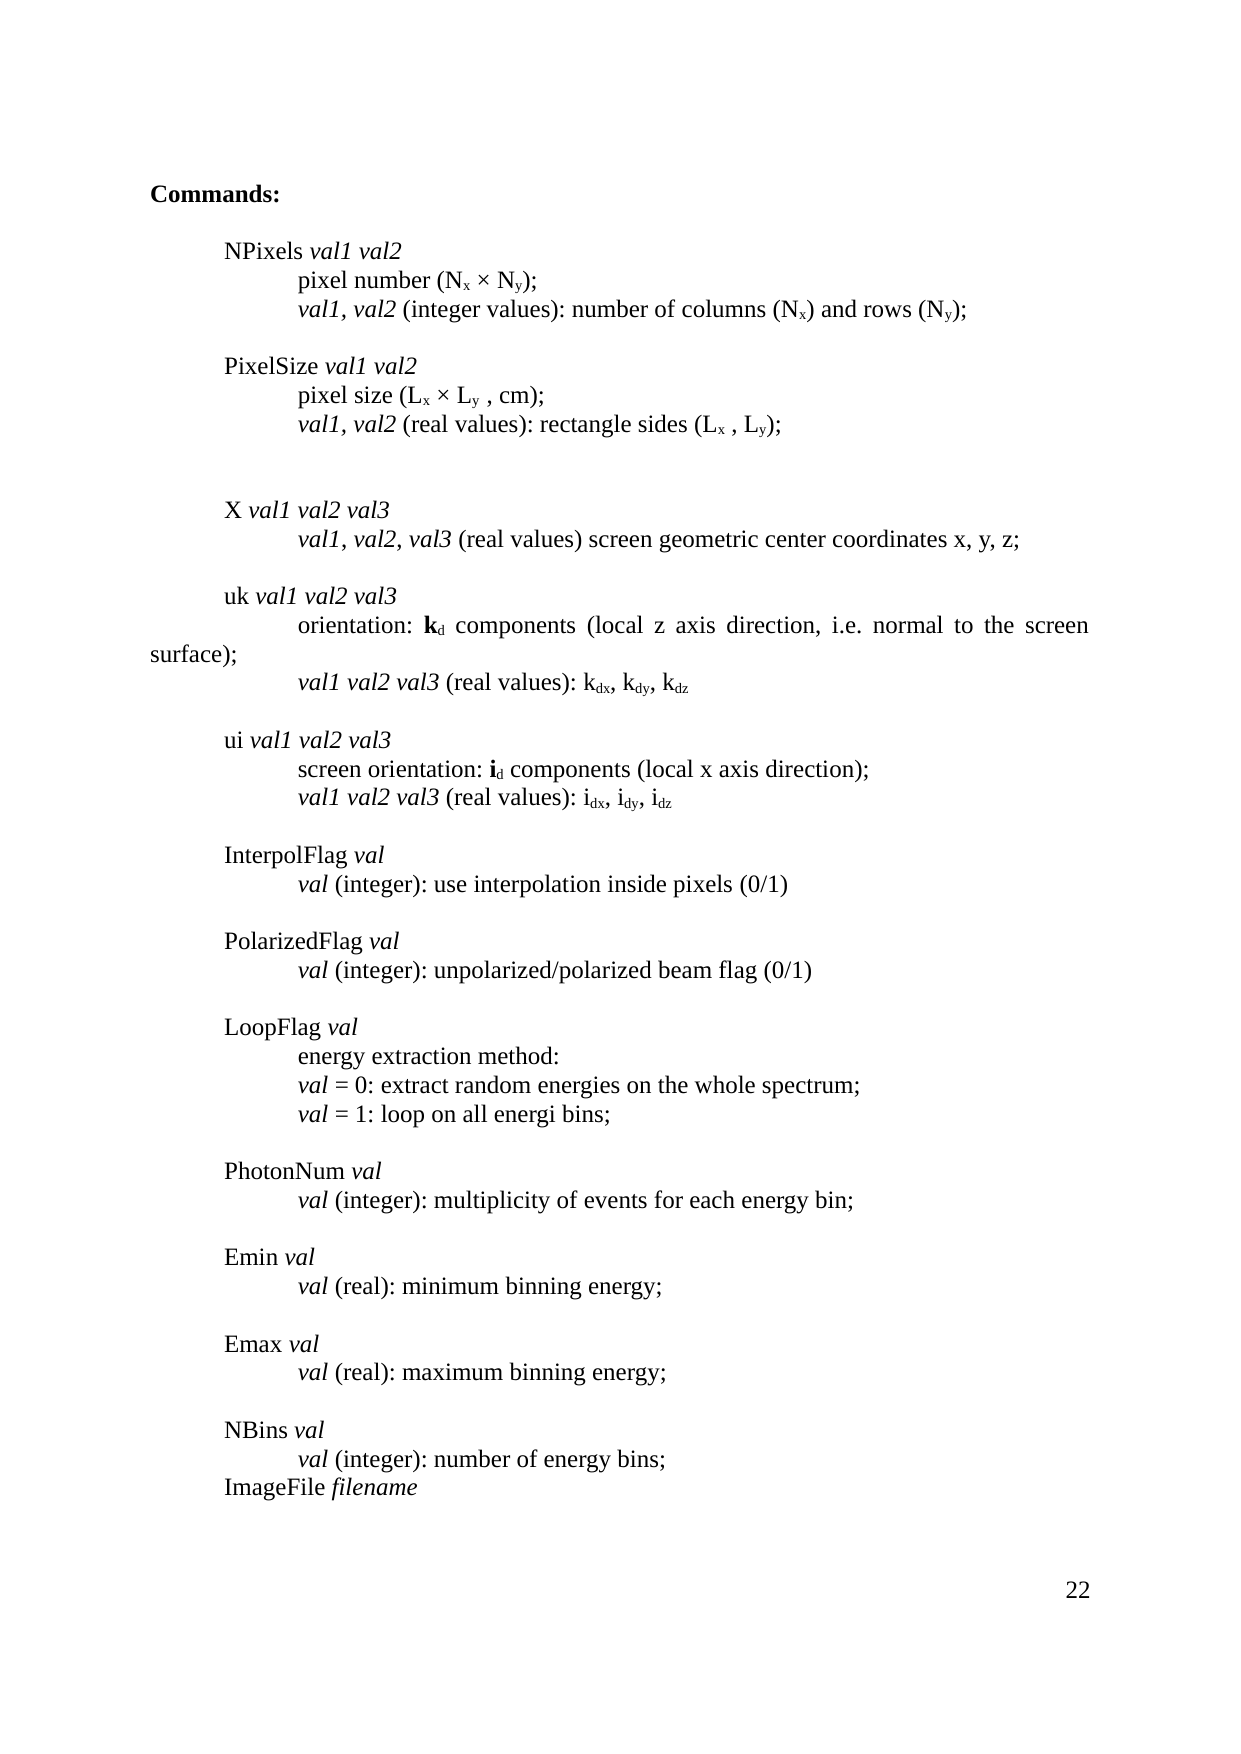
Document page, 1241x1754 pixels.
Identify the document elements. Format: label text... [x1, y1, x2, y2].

text val (real): maximum binning energy; [150, 1357, 1090, 1386]
text Emax val [150, 1329, 1090, 1357]
text val (integer): multiplicity of events for each energy bin; [150, 1185, 1090, 1214]
text val (integer): use interpolation inside pixels (0/1) [150, 869, 1090, 897]
text val1, val2 (integer values): number of columns (Nx) and rows (Ny); [150, 294, 1090, 322]
text val (real): minimum binning energy; [150, 1271, 1090, 1300]
text screen orientation: id components (local x axis direction); [150, 754, 1090, 782]
text uk val1 val2 val3 [150, 581, 1090, 610]
text pixel number (Nx × Ny); [150, 265, 1090, 294]
text NPixels val1 val2 [150, 236, 1090, 265]
text X val1 val2 val3 [150, 495, 1090, 524]
text NBins val [150, 1415, 1090, 1444]
text val (integer): number of energy bins; [150, 1444, 1090, 1472]
text val = 0: extract random energies on the whole spectrum; [150, 1070, 1090, 1099]
text LoopFlag val [150, 1012, 1090, 1041]
text val1 val2 val3 (real values): kdx, kdy, kdz [150, 667, 1090, 696]
text Emin val [150, 1242, 1090, 1271]
text pixel size (Lx × Ly , cm); [150, 380, 1090, 409]
text orientation: kd components (local z axis direction, i.e. normal to the screen surface); [150, 610, 1090, 667]
text PolarizedFlag val [150, 926, 1090, 955]
text ui val1 val2 val3 [150, 725, 1090, 754]
text val (integer): unpolarized/polarized beam flag (0/1) [150, 955, 1090, 984]
text val = 1: loop on all energi bins; [150, 1099, 1090, 1127]
text PhotonNum val [150, 1156, 1090, 1185]
text val1, val2 (real values): rectangle sides (Lx , Ly); [150, 409, 1090, 437]
text val1, val2, val3 (real values) screen geometric center coordinates x, y, z; [150, 524, 1090, 552]
text InterpolFlag val [150, 840, 1090, 869]
text Commands: [150, 179, 1090, 207]
text energy extraction method: [150, 1041, 1090, 1070]
text ImageFile filename [150, 1472, 1090, 1501]
text PixelSize val1 val2 [150, 351, 1090, 380]
text val1 val2 val3 (real values): idx, idy, idz [150, 782, 1090, 811]
